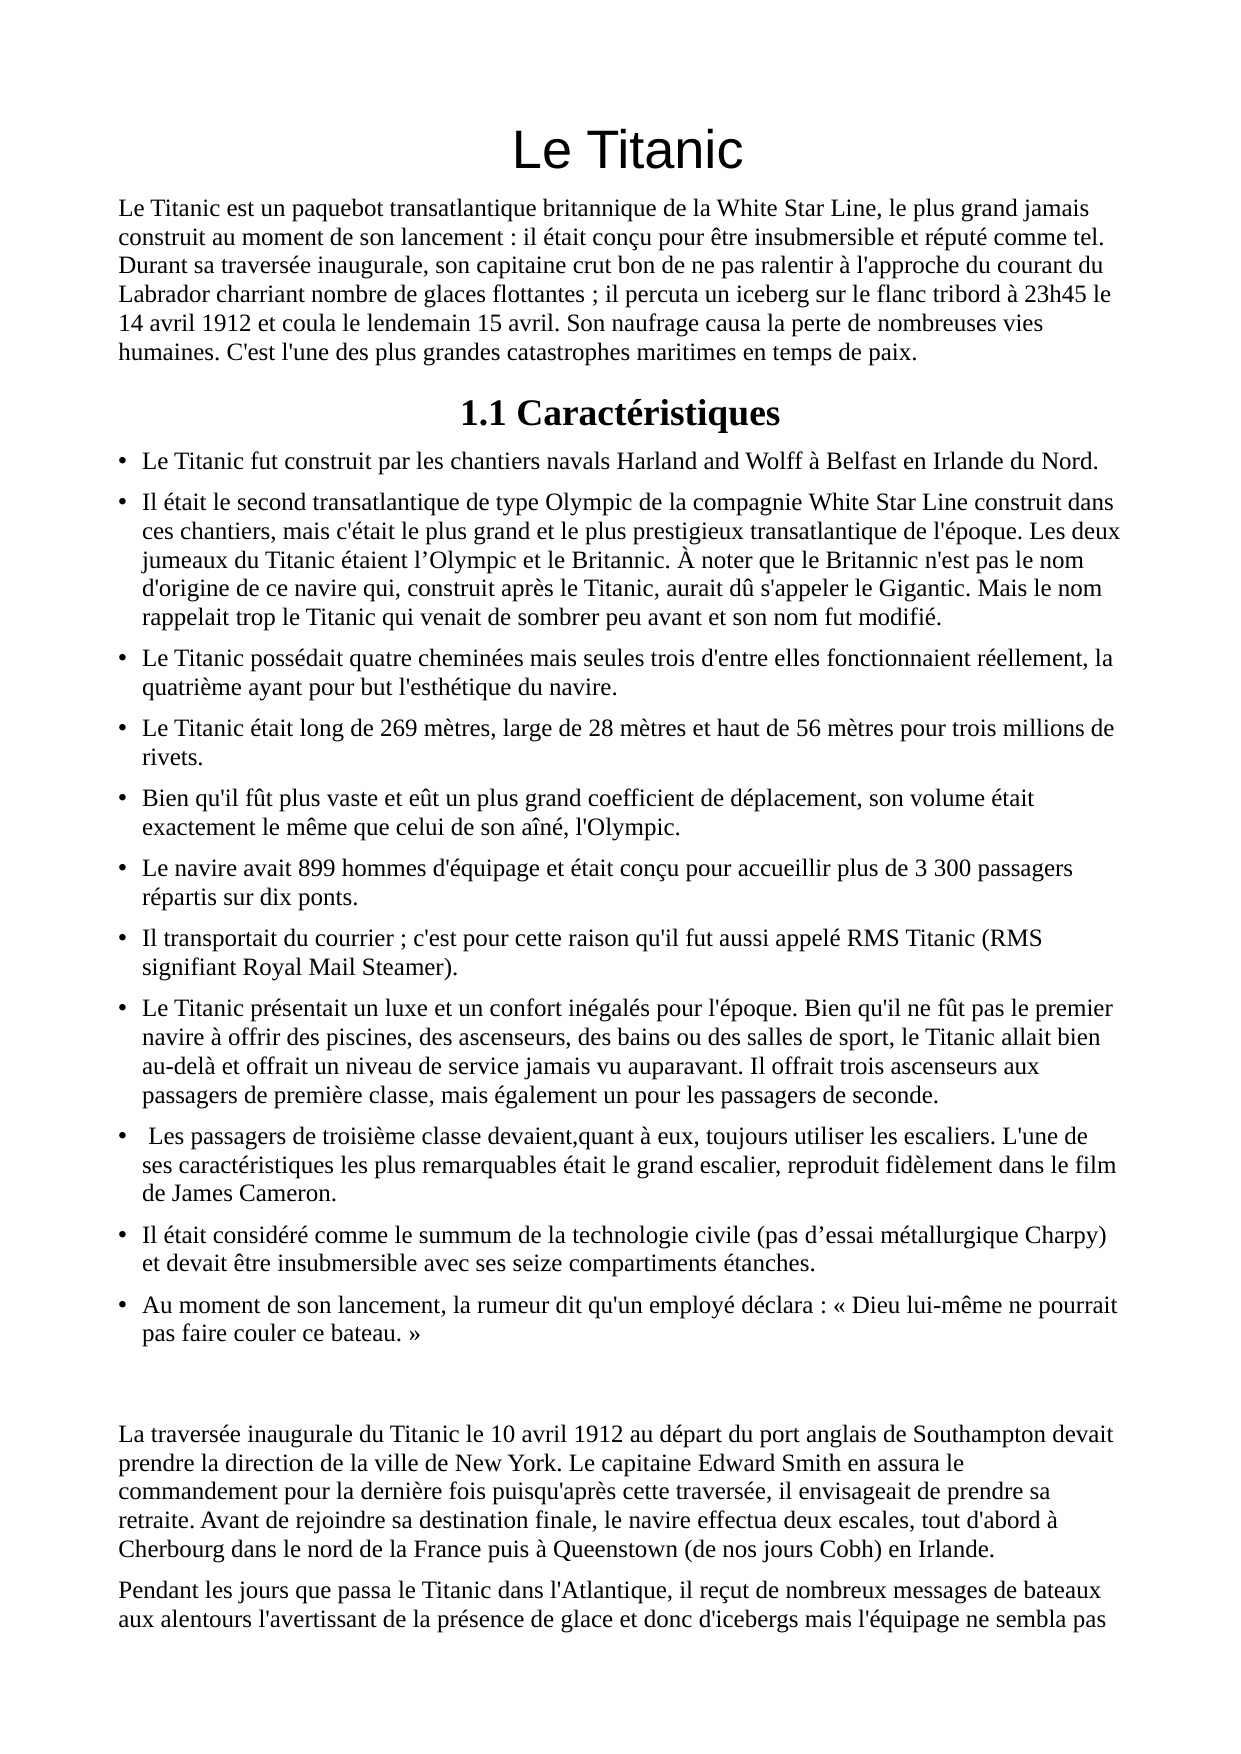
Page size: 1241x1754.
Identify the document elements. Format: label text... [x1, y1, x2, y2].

list Le navire avait 899 hommes d'équipage et était conçu pour accueillir plus de 3 300 passagers répartis sur dix ponts. [118, 853, 1122, 911]
list Le Titanic possédait quatre cheminées mais seules trois d'entre elles fonctionnaient réellement, la quatrième ayant pour but l'esthétique du navire. [118, 643, 1122, 701]
text La traversée inaugurale du Titanic le 10 avril 1912 au départ du port anglais de Southampton devait prendre la direction de la ville de New York. Le capitaine Edward Smith en assura le commandement pour la dernière fois puisqu'après cette traversée, il envisageait de prendre sa retraite. Avant de rejoindre sa destination finale, le navire effectua deux escales, tout d'abord à Cherbourg dans le nord de la France puis à Queenstown (de nos jours Cobh) en Irlande. [118, 1419, 1122, 1563]
text Le Titanic est un paquebot transatlantique britannique de la White Star Line, le plus grand jamais construit au moment de son lancement : il était conçu pour être insubmersible et réputé comme tel. Durant sa traversée inaugurale, son capitaine crut bon de ne pas ralentir à l'approche du courant du Labrador charriant nombre de glaces flottantes ; il percuta un iceberg sur le flanc tribord à 23h45 le 14 avril 1912 et coula le lendemain 15 avril. Son naufrage causa la perte de nombreuses vies humaines. C'est l'une des plus grandes catastrophes maritimes en temps de paix. [118, 193, 1122, 365]
subtitle Le Titanic [118, 118, 1122, 180]
list Au moment de son lancement, la rumeur dit qu'un employé déclara : « Dieu lui-même ne pourrait pas faire couler ce bateau. » [118, 1290, 1122, 1347]
list Bien qu'il fût plus vaste et eût un plus grand coefficient de déplacement, son volume était exactement le même que celui de son aîné, l'Olympic. [118, 783, 1122, 841]
text Pendant les jours que passa le Titanic dans l'Atlantique, il reçut de nombreux messages de bateaux aux alentours l'avertissant de la présence de glace et donc d'icebergs mais l'équipage ne sembla pas [118, 1575, 1122, 1633]
list Il était considéré comme le summum de la technologie civile (pas d’essai métallurgique Charpy) et devait être insubmersible avec ses seize compartiments étanches. [118, 1220, 1122, 1277]
list Il transportait du courrier ; c'est pour cette raison qu'il fut aussi appelé RMS Titanic (RMS signifiant Royal Mail Steamer). [118, 923, 1122, 981]
list Le Titanic présentait un luxe et un confort inégalés pour l'époque. Bien qu'il ne fût pas le premier navire à offrir des piscines, des ascenseurs, des bains ou des salles de sport, le Titanic allait bien au-delà et offrait un niveau de service jamais vu auparavant. Il offrait trois ascenseurs aux passagers de première classe, mais également un pour les passagers de seconde. [118, 993, 1122, 1108]
subtitle .1 Caractéristiques [118, 390, 1122, 433]
list Il était le second transatlantique de type Olympic de la compagnie White Star Line construit dans ces chantiers, mais c'était le plus grand et le plus prestigieux transatlantique de l'époque. Les deux jumeaux du Titanic étaient l’Olympic et le Britannic. À noter que le Britannic n'est pas le nom d'origine de ce navire qui, construit après le Titanic, aurait dû s'appeler le Gigantic. Mais le nom rappelait trop le Titanic qui venait de sombrer peu avant et son nom fut modifié. [118, 487, 1122, 631]
list Les passagers de troisième classe devaient,quant à eux, toujours utiliser les escaliers. L'une de ses caractéristiques les plus remarquables était le grand escalier, reproduit fidèlement dans le film de James Cameron. [118, 1121, 1122, 1207]
list Le Titanic était long de 269 mètres, large de 28 mètres et haut de 56 mètres pour trois millions de rivets. [118, 713, 1122, 771]
list Le Titanic fut construit par les chantiers navals Harland and Wolff à Belfast en Irlande du Nord. [118, 446, 1122, 475]
